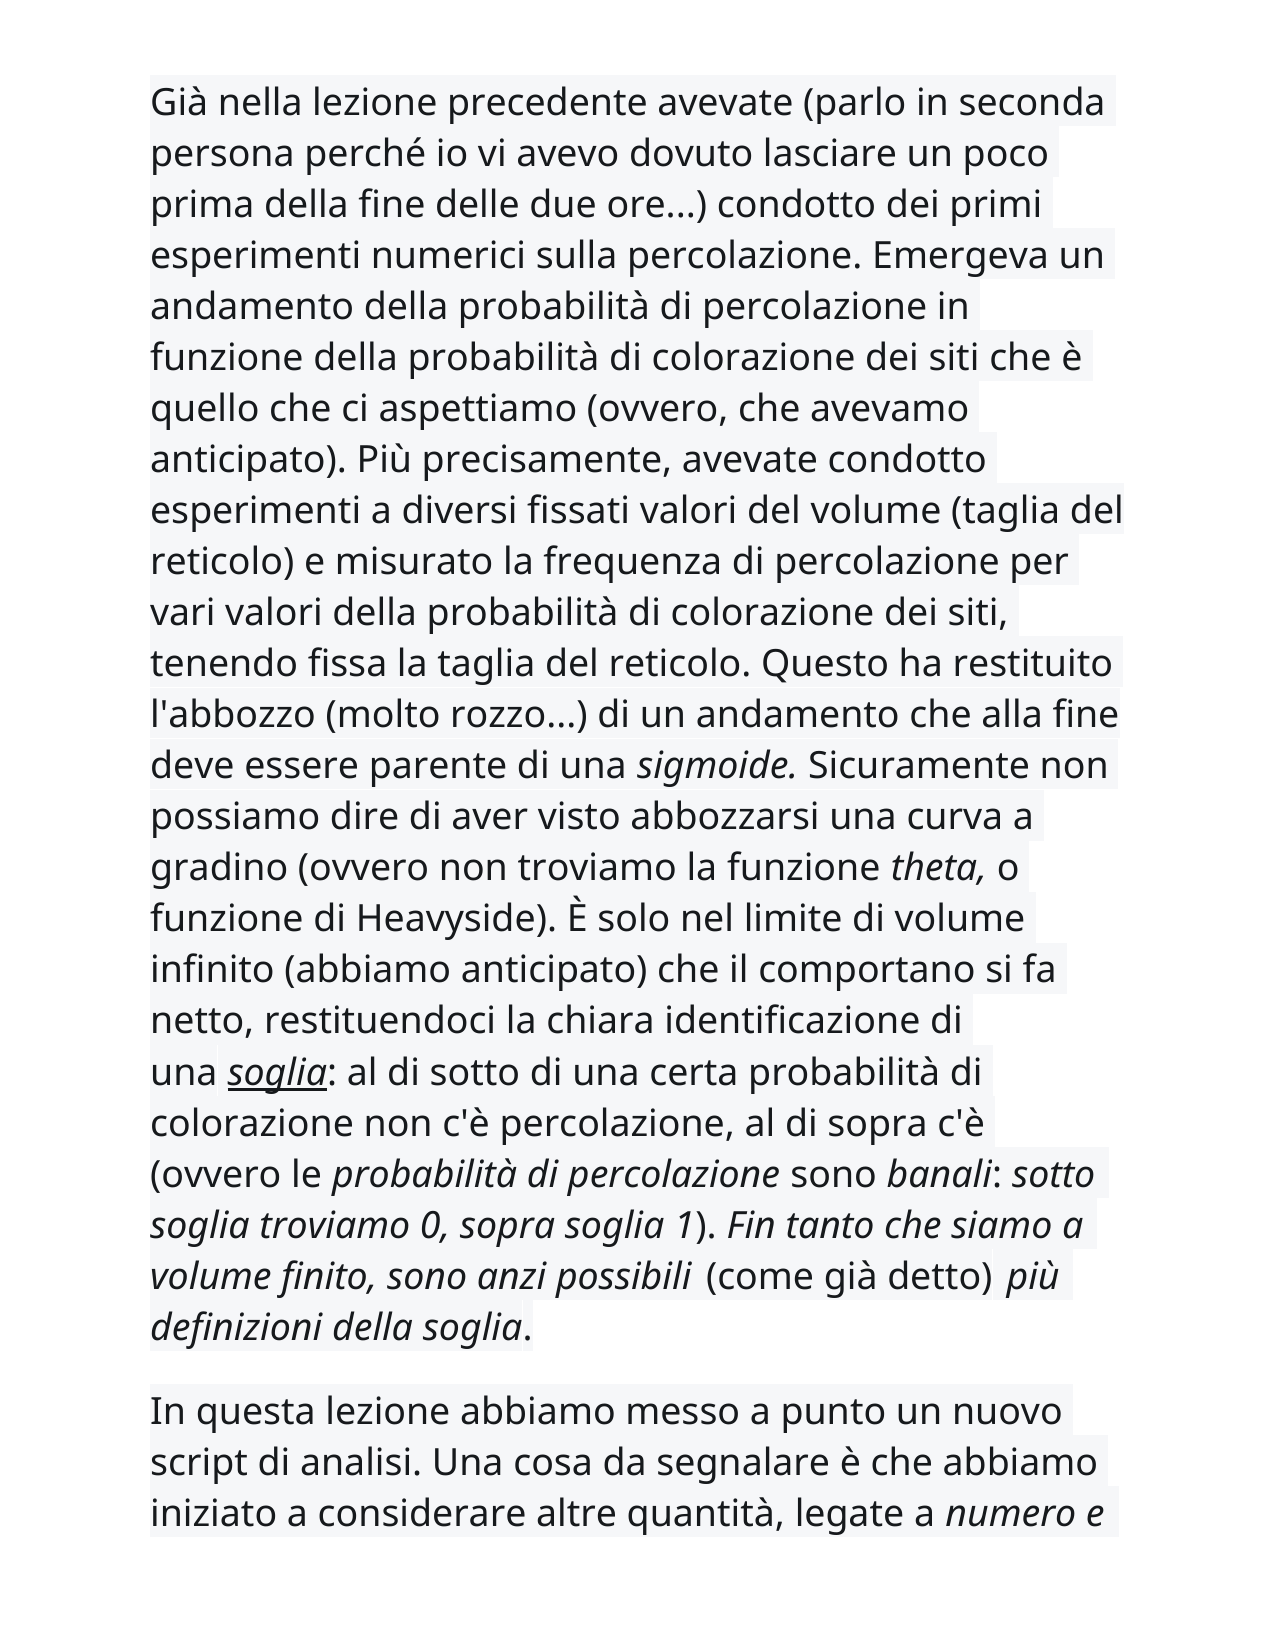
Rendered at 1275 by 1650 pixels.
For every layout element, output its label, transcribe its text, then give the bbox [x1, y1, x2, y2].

text In questa lezione abbiamo messo a punto un nuovo script di analisi. Una cosa da segnalare è che abbiamo iniziato a considerare altre quantità, legate a numero e [150, 1384, 1125, 1537]
text Già nella lezione precedente avevate (parlo in seconda persona perché io vi avevo dovuto lasciare un poco prima della fine delle due ore...) condotto dei primi esperimenti numerici sulla percolazione. Emergeva un andamento della probabilità di percolazione in funzione della probabilità di colorazione dei siti che è quello che ci aspettiamo (ovvero, che avevamo anticipato). Più precisamente, avevate condotto esperimenti a diversi fissati valori del volume (taglia del reticolo) e misurato la frequenza di percolazione per vari valori della probabilità di colorazione dei siti, tenendo fissa la taglia del reticolo. Questo ha restituito l'abbozzo (molto rozzo...) di un andamento che alla fine deve essere parente di una sigmoide. Sicuramente non possiamo dire di aver visto abbozzarsi una curva a gradino (ovvero non troviamo la funzione theta, o funzione di Heavyside). È solo nel limite di volume infinito (abbiamo anticipato) che il comportano si fa netto, restituendoci la chiara identificazione di una soglia: al di sotto di una certa probabilità di colorazione non c'è percolazione, al di sopra c'è (ovvero le probabilità di percolazione sono banali: sotto soglia troviamo 0, sopra soglia 1). Fin tanto che siamo a volume finito, sono anzi possibili (come già detto) più definizioni della soglia. [150, 75, 1125, 1351]
